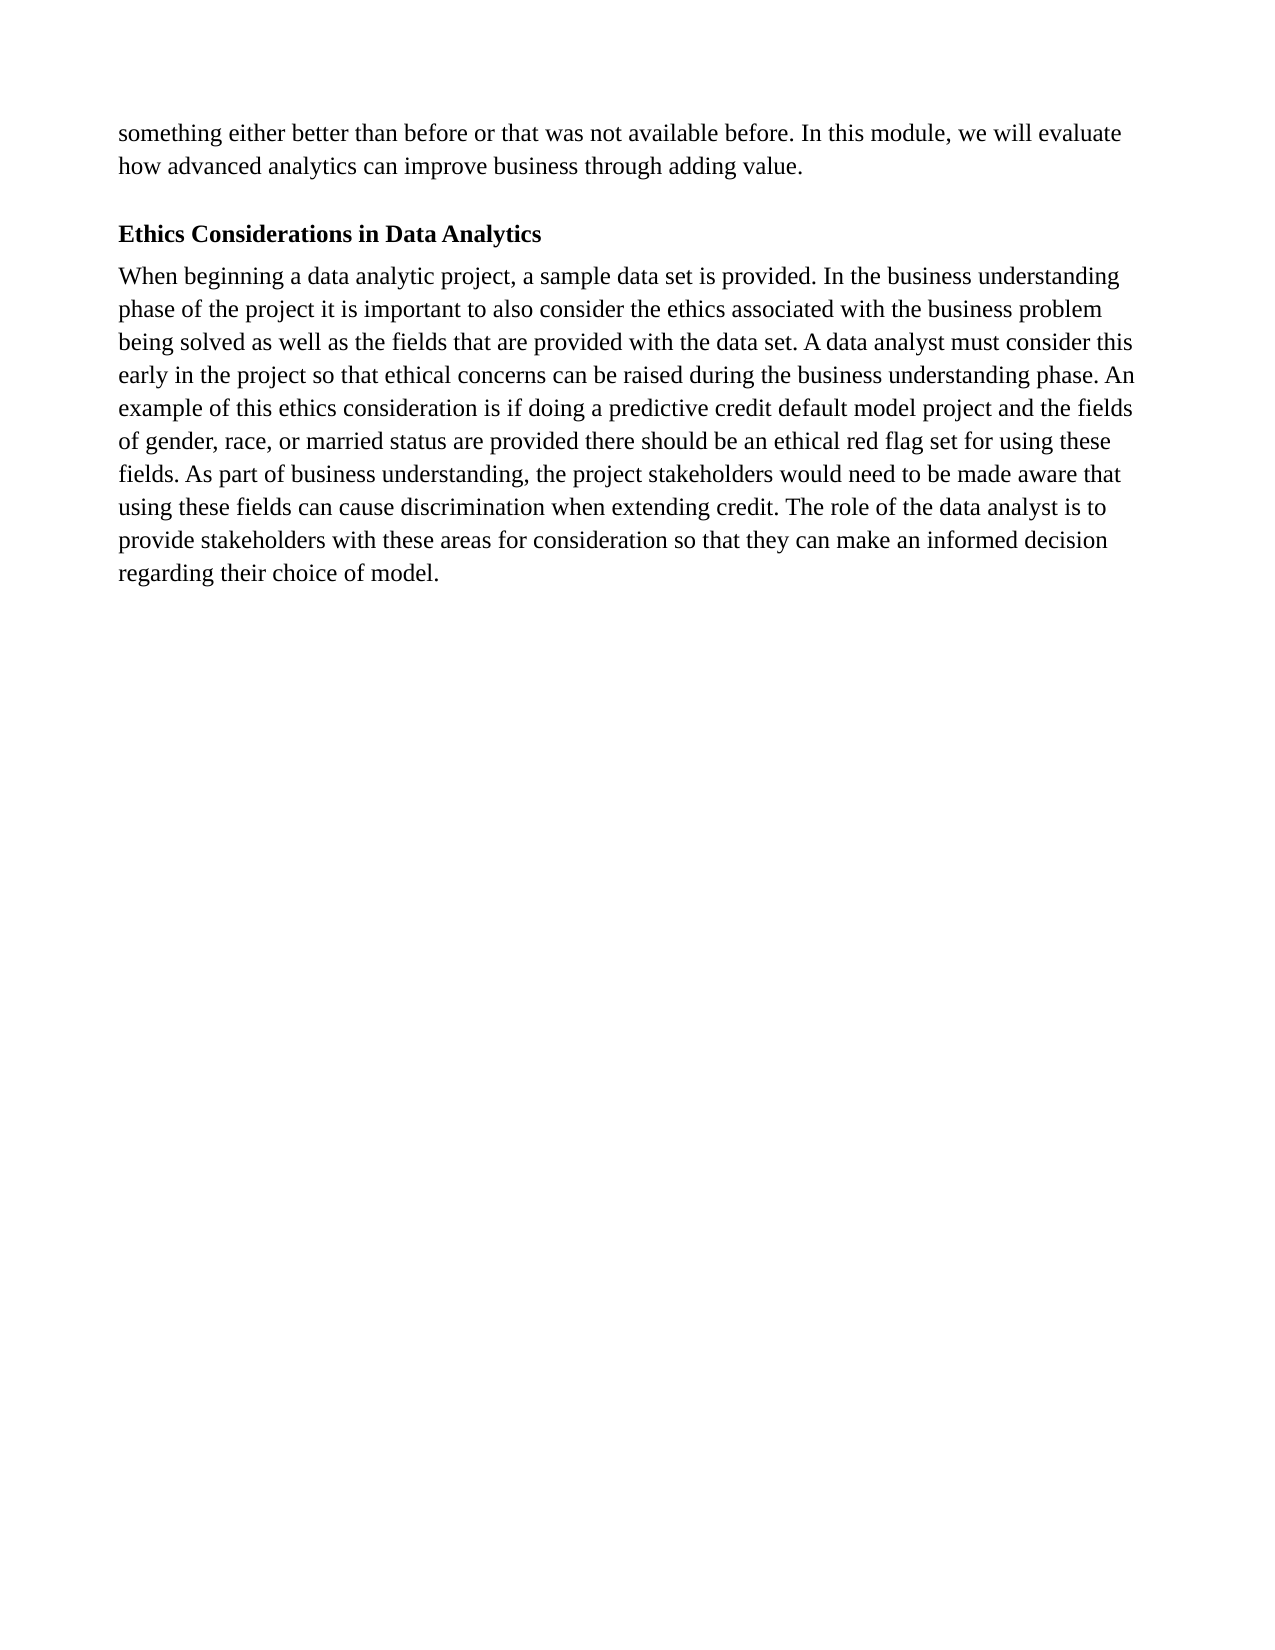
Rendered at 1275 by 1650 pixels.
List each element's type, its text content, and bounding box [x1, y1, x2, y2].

text something either better than before or that was not available before. In this module, we will evaluate how advanced analytics can improve business through adding value. [118, 118, 1157, 180]
subtitle Ethics Considerations in Data Analytics [118, 219, 1157, 248]
text When beginning a data analytic project, a sample data set is provided. In the business understanding phase of the project it is important to also consider the ethics associated with the business problem being solved as well as the fields that are provided with the data set. A data analyst must consider this early in the project so that ethical concerns can be raised during the business understanding phase. An example of this ethics consideration is if doing a predictive credit default model project and the fields of gender, race, or married status are provided there should be an ethical red flag set for using these fields. As part of business understanding, the project stakeholders would need to be made aware that using these fields can cause discrimination when extending credit. The role of the data analyst is to provide stakeholders with these areas for consideration so that they can make an informed decision regarding their choice of model. [118, 261, 1157, 587]
